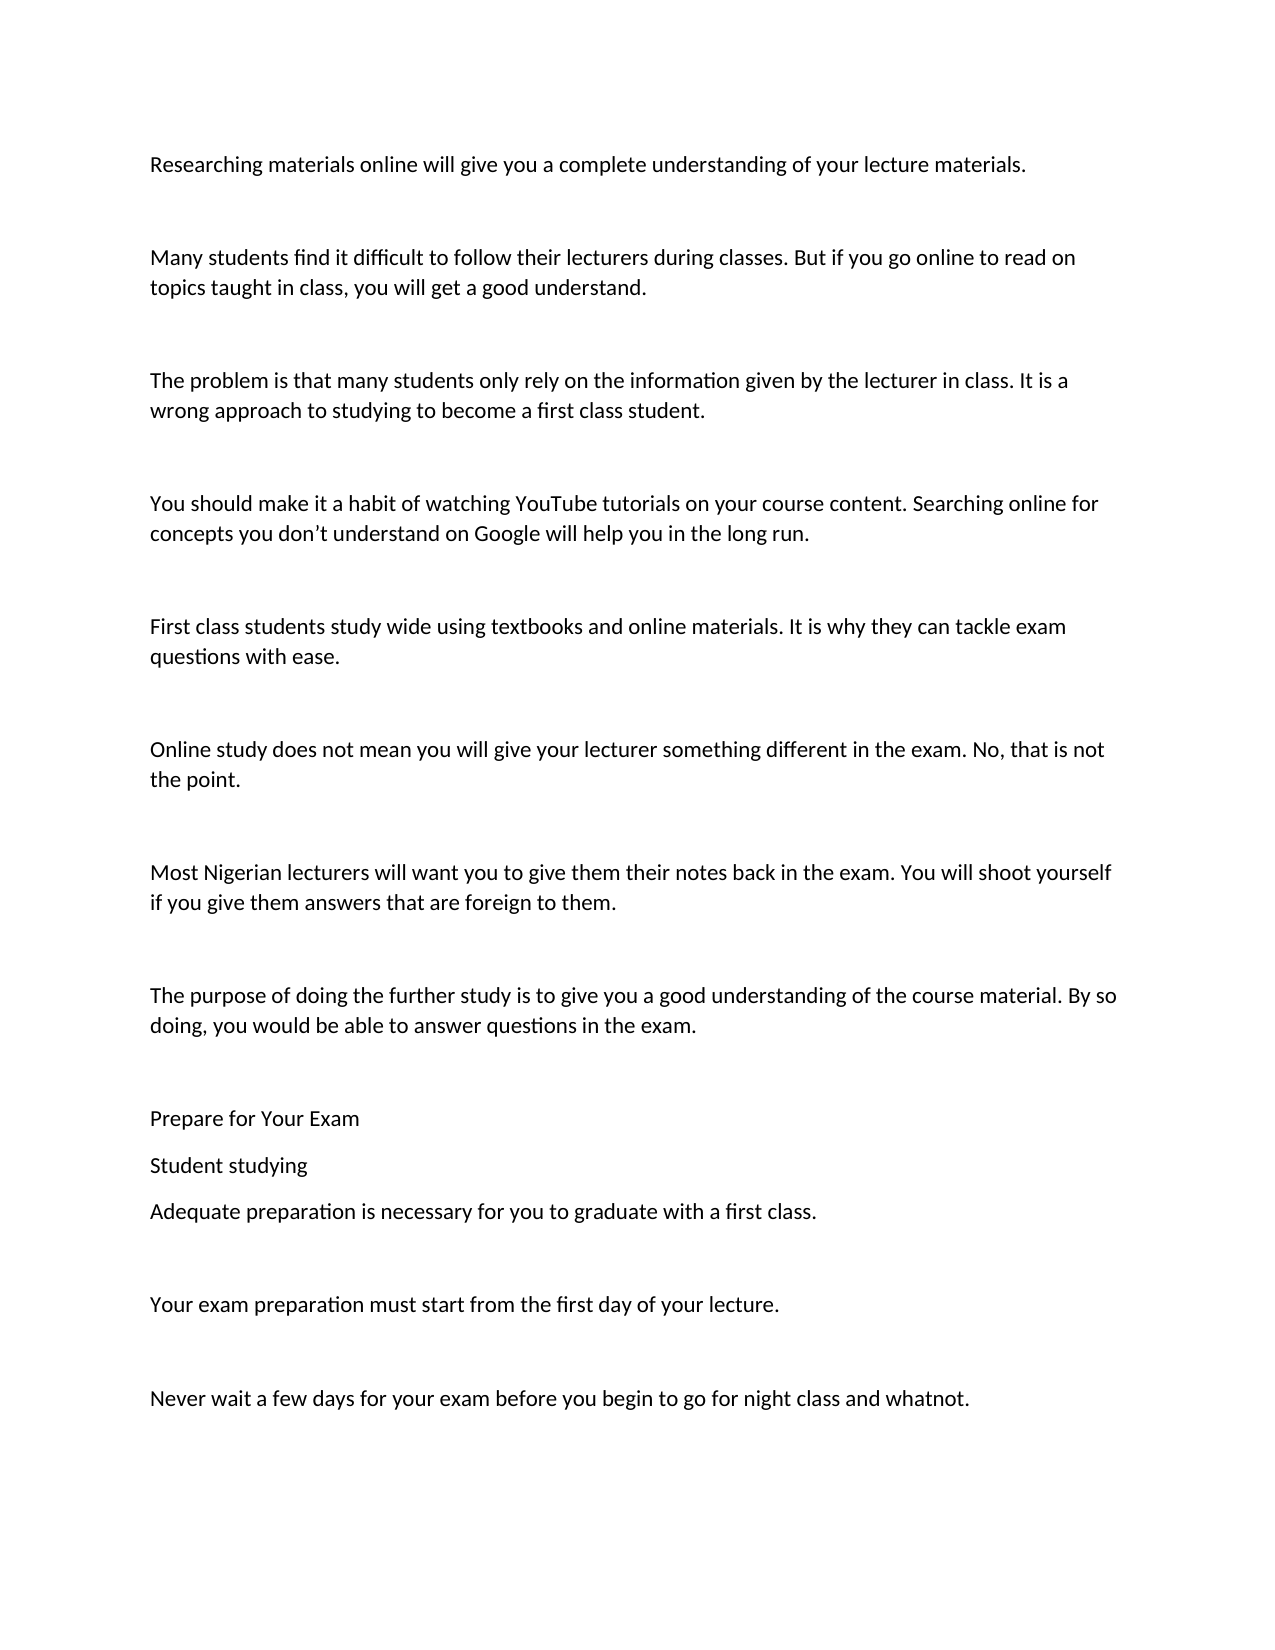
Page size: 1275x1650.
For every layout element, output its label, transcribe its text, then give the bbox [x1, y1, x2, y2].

text First class students study wide using textbooks and online materials. It is why they can tackle exam questions with ease. [150, 612, 1125, 670]
text Adequate preparation is necessary for you to graduate with a first class. [150, 1197, 1125, 1225]
text Researching materials online will give you a complete understanding of your lecture materials. [150, 150, 1125, 178]
text Student studying [150, 1151, 1125, 1179]
text The purpose of doing the further study is to give you a good understanding of the course material. By so doing, you would be able to answer questions in the exam. [150, 981, 1125, 1039]
text Most Nigerian lecturers will want you to give them their notes back in the exam. You will shoot yourself if you give them answers that are foreign to them. [150, 858, 1125, 916]
text Online study does not mean you will give your lecturer something different in the exam. No, that is not the point. [150, 735, 1125, 793]
text Prepare for Your Exam [150, 1104, 1125, 1132]
text The problem is that many students only rely on the information given by the lecturer in class. It is a wrong approach to studying to become a first class student. [150, 366, 1125, 424]
text Your exam preparation must start from the first day of your lecture. [150, 1291, 1125, 1318]
text Many students find it difficult to follow their lecturers during classes. But if you go online to read on topics taught in class, you will get a good understand. [150, 243, 1125, 301]
text You should make it a habit of watching YouTube tutorials on your course content. Searching online for concepts you don’t understand on Google will help you in the long run. [150, 489, 1125, 547]
text Never wait a few days for your exam before you begin to go for night class and whatnot. [150, 1384, 1125, 1412]
